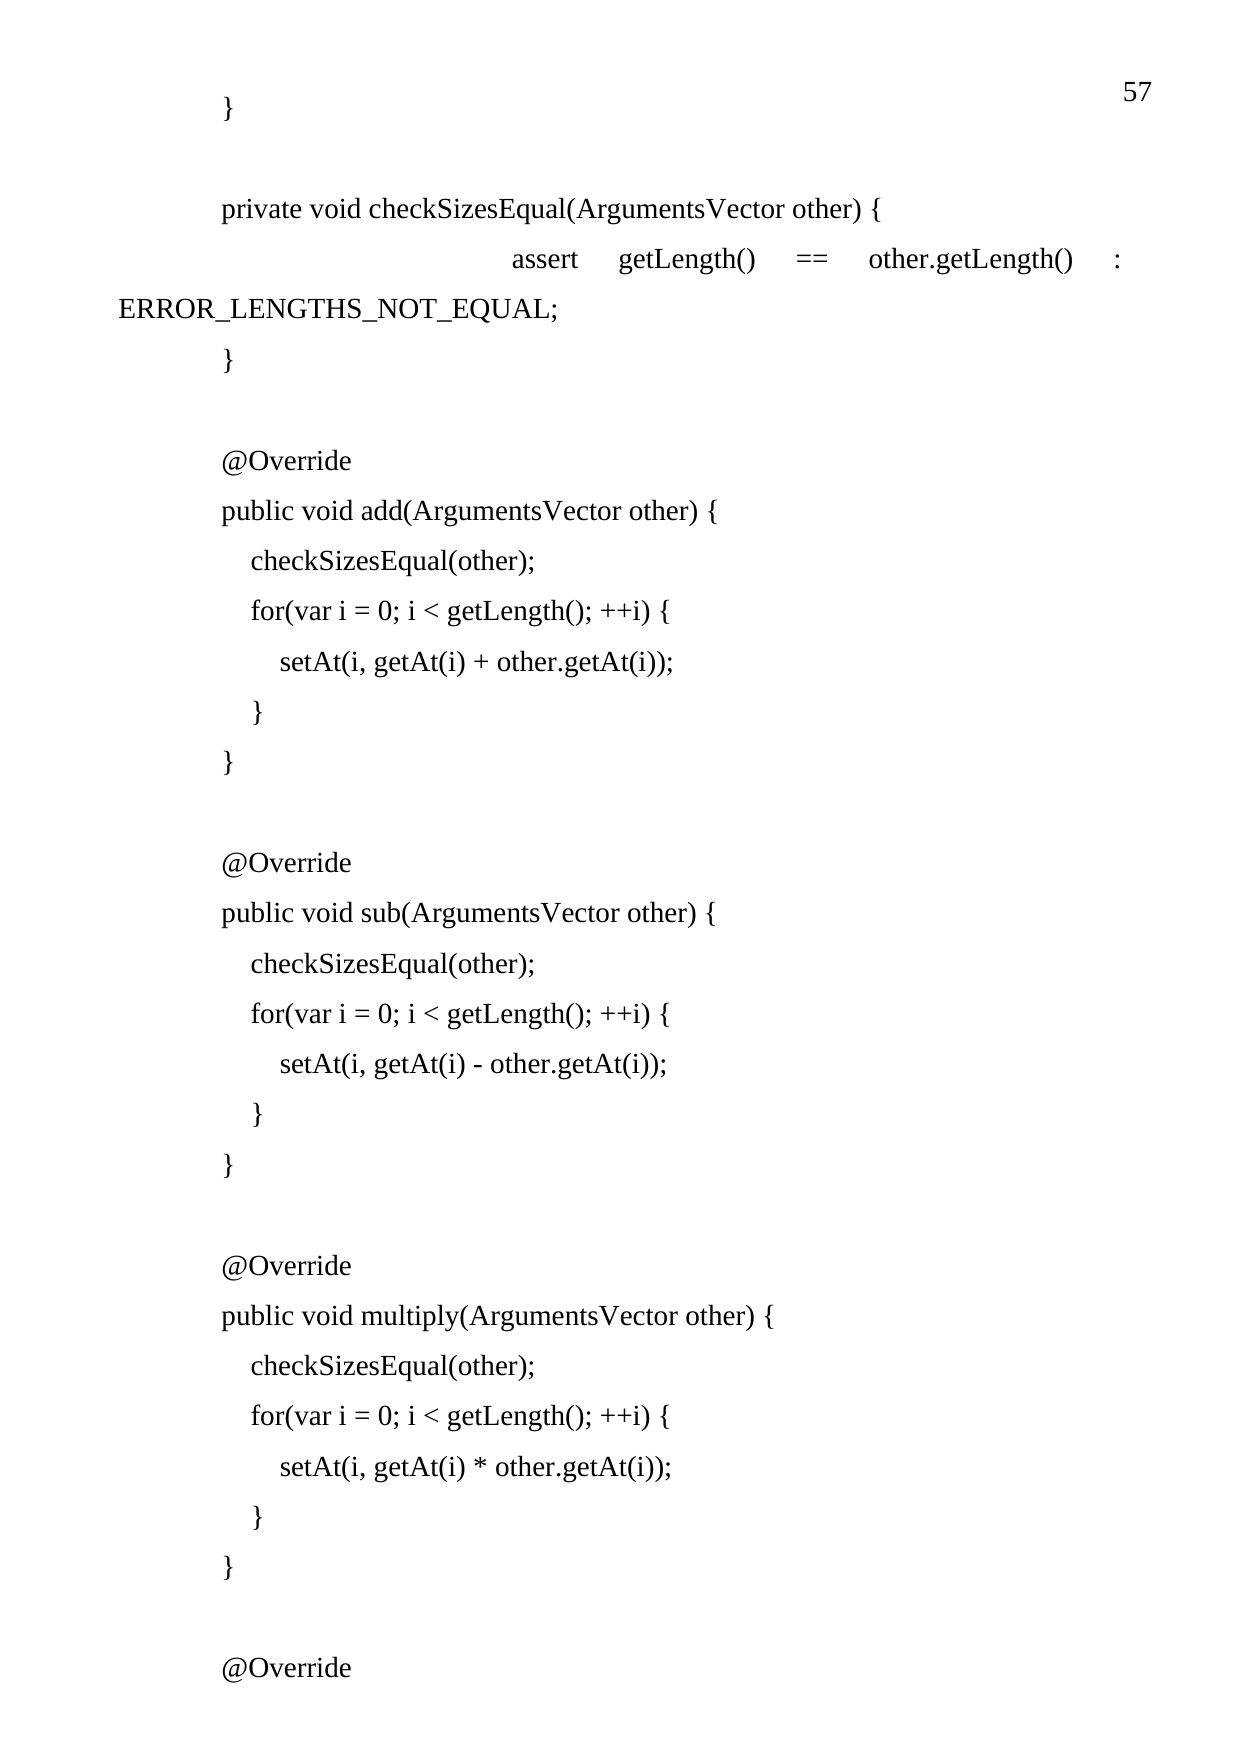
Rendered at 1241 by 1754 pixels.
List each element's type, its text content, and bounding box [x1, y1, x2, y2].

text @Override [118, 1248, 1122, 1281]
text public void add(ArgumentsVector other) { [118, 493, 1122, 526]
text assert getLength() == other.getLength() : ERROR_LENGTHS_NOT_EQUAL; [118, 241, 1122, 325]
text public void multiply(ArgumentsVector other) { [118, 1298, 1122, 1331]
text setAt(i, getAt(i) + other.getAt(i)); [118, 644, 1122, 677]
text public void sub(ArgumentsVector other) { [118, 895, 1122, 929]
text checkSizesEqual(other); [118, 946, 1122, 979]
text } [118, 1549, 1122, 1583]
text @Override [118, 1650, 1122, 1684]
text @Override [118, 845, 1122, 879]
text } [118, 1147, 1122, 1181]
text } [118, 744, 1122, 778]
text private void checkSizesEqual(ArgumentsVector other) { [118, 191, 1122, 224]
text for(var i = 0; i < getLength(); ++i) { [118, 1398, 1122, 1432]
text for(var i = 0; i < getLength(); ++i) { [118, 996, 1122, 1029]
text checkSizesEqual(other); [118, 543, 1122, 577]
text checkSizesEqual(other); [118, 1348, 1122, 1382]
text setAt(i, getAt(i) * other.getAt(i)); [118, 1449, 1122, 1482]
text setAt(i, getAt(i) - other.getAt(i)); [118, 1046, 1122, 1080]
text for(var i = 0; i < getLength(); ++i) { [118, 593, 1122, 627]
text } [118, 342, 1122, 376]
text } [118, 90, 1122, 124]
text @Override [118, 443, 1122, 476]
text } [118, 1097, 1122, 1130]
text } [118, 1499, 1122, 1533]
text } [118, 694, 1122, 728]
